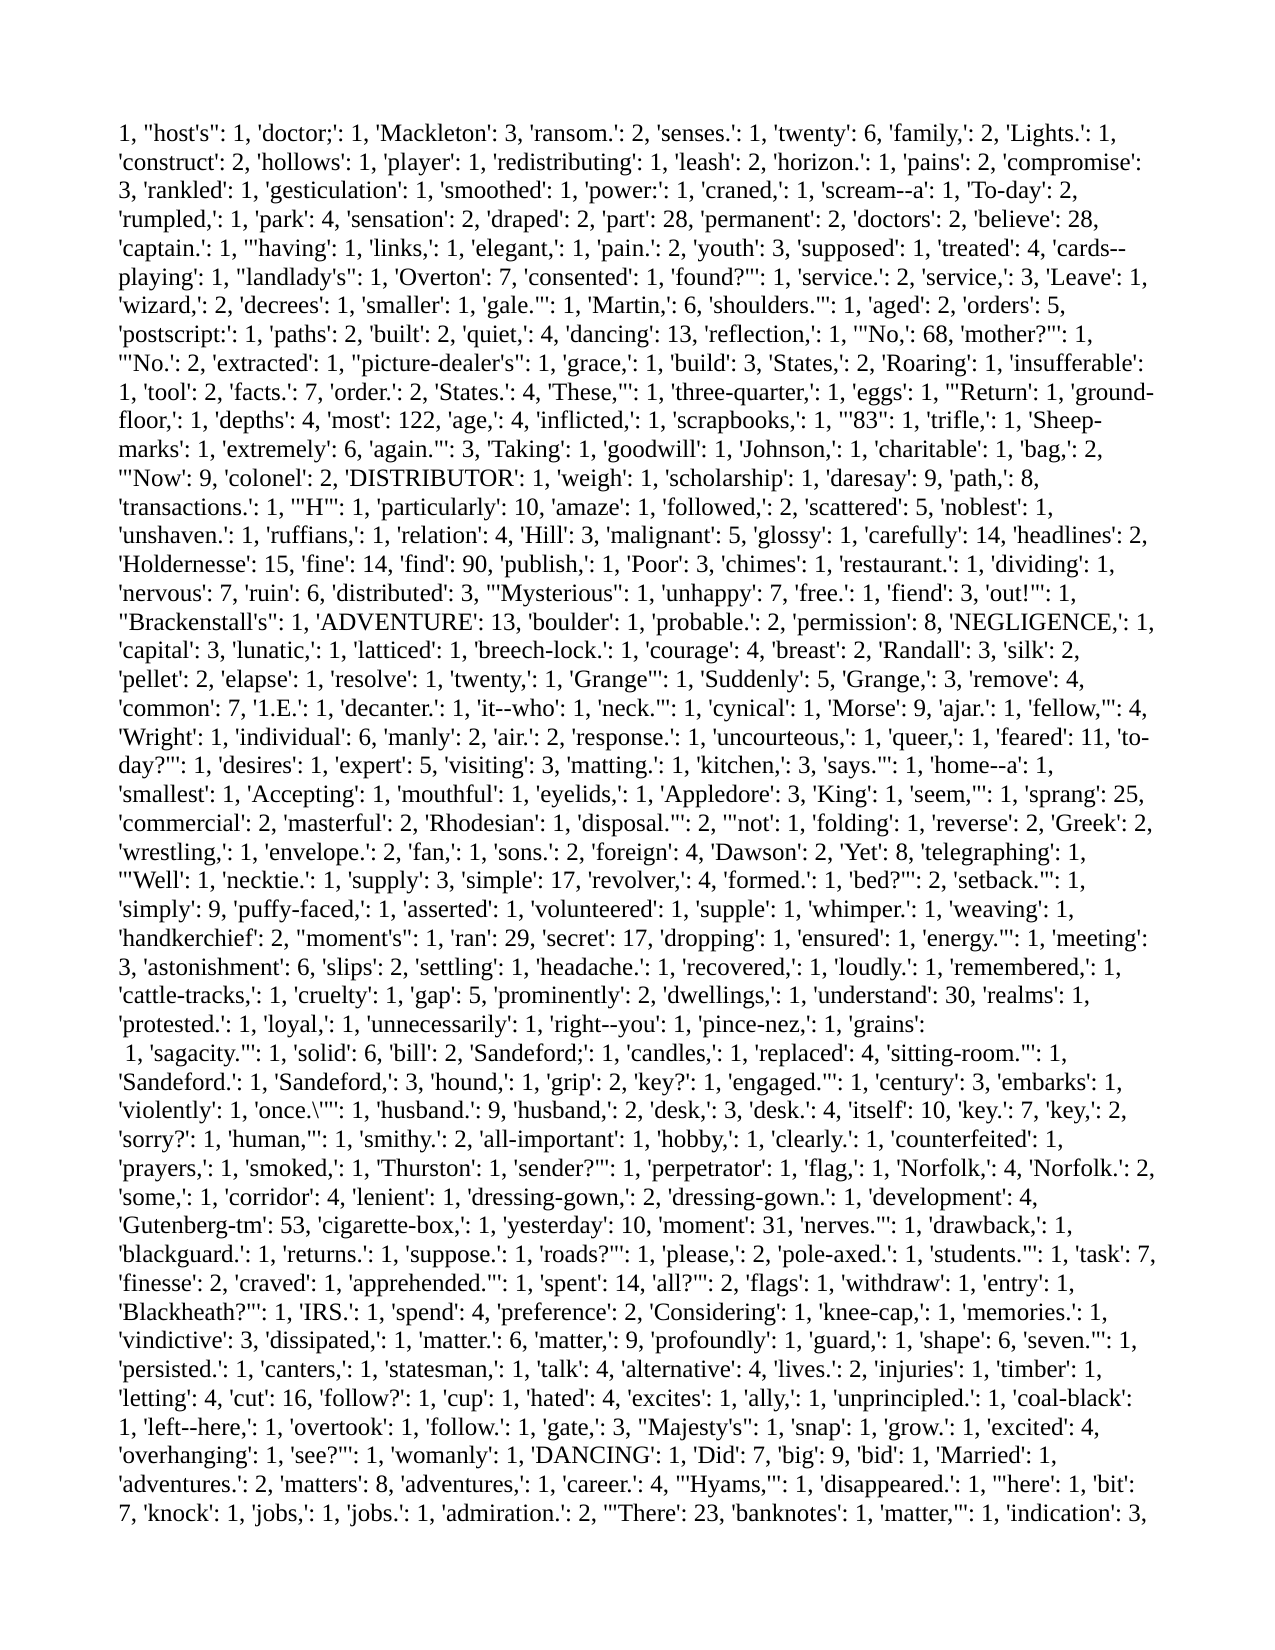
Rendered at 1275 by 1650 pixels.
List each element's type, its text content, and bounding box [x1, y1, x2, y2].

text 1, 'sagacity."': 1, 'solid': 6, 'bill': 2, 'Sandeford;': 1, 'candles,': 1, 'replaced': 4, 'sitting-room."': 1, 'Sandeford.': 1, 'Sandeford,': 3, 'hound,': 1, 'grip': 2, 'key?': 1, 'engaged."': 1, 'century': 3, 'embarks': 1, 'violently': 1, 'once.\'"': 1, 'husband.': 9, 'husband,': 2, 'desk,': 3, 'desk.': 4, 'itself': 10, 'key.': 7, 'key,': 2, 'sorry?': 1, 'human,"': 1, 'smithy.': 2, 'all-important': 1, 'hobby,': 1, 'clearly.': 1, 'counterfeited': 1, 'prayers,': 1, 'smoked,': 1, 'Thurston': 1, 'sender?"': 1, 'perpetrator': 1, 'flag,': 1, 'Norfolk,': 4, 'Norfolk.': 2, 'some,': 1, 'corridor': 4, 'lenient': 1, 'dressing-gown,': 2, 'dressing-gown.': 1, 'development': 4, 'Gutenberg-tm': 53, 'cigarette-box,': 1, 'yesterday': 10, 'moment': 31, 'nerves."': 1, 'drawback,': 1, 'blackguard.': 1, 'returns.': 1, 'suppose.': 1, 'roads?"': 1, 'please,': 2, 'pole-axed.': 1, 'students."': 1, 'task': 7, 'finesse': 2, 'craved': 1, 'apprehended."': 1, 'spent': 14, 'all?"': 2, 'flags': 1, 'withdraw': 1, 'entry': 1, 'Blackheath?"': 1, 'IRS.': 1, 'spend': 4, 'preference': 2, 'Considering': 1, 'knee-cap,': 1, 'memories.': 1, 'vindictive': 3, 'dissipated,': 1, 'matter.': 6, 'matter,': 9, 'profoundly': 1, 'guard,': 1, 'shape': 6, 'seven."': 1, 'persisted.': 1, 'canters,': 1, 'statesman,': 1, 'talk': 4, 'alternative': 4, 'lives.': 2, 'injuries': 1, 'timber': 1, 'letting': 4, 'cut': 16, 'follow?': 1, 'cup': 1, 'hated': 4, 'excites': 1, 'ally,': 1, 'unprincipled.': 1, 'coal-black': 1, 'left--here,': 1, 'overtook': 1, 'follow.': 1, 'gate,': 3, "Majesty's": 1, 'snap': 1, 'grow.': 1, 'excited': 4, 'overhanging': 1, 'see?"': 1, 'womanly': 1, 'DANCING': 1, 'Did': 7, 'big': 9, 'bid': 1, 'Married': 1, 'adventures.': 2, 'matters': 8, 'adventures,': 1, 'career.': 4, "'Hyams,'": 1, 'disappeared.': 1, '"here': 1, 'bit': 7, 'knock': 1, 'jobs,': 1, 'jobs.': 1, 'admiration.': 2, '"There': 23, 'banknotes': 1, 'matter,"': 1, 'indication': 3, [118, 1038, 1157, 1527]
text 1, "host's": 1, 'doctor;': 1, 'Mackleton': 3, 'ransom.': 2, 'senses.': 1, 'twenty': 6, 'family,': 2, 'Lights.': 1, 'construct': 2, 'hollows': 1, 'player': 1, 'redistributing': 1, 'leash': 2, 'horizon.': 1, 'pains': 2, 'compromise': 3, 'rankled': 1, 'gesticulation': 1, 'smoothed': 1, 'power:': 1, 'craned,': 1, 'scream--a': 1, 'To-day': 2, 'rumpled,': 1, 'park': 4, 'sensation': 2, 'draped': 2, 'part': 28, 'permanent': 2, 'doctors': 2, 'believe': 28, 'captain.': 1, '"having': 1, 'links,': 1, 'elegant,': 1, 'pain.': 2, 'youth': 3, 'supposed': 1, 'treated': 4, 'cards--playing': 1, "landlady's": 1, 'Overton': 7, 'consented': 1, 'found?"': 1, 'service.': 2, 'service,': 3, 'Leave': 1, 'wizard,': 2, 'decrees': 1, 'smaller': 1, 'gale."': 1, 'Martin,': 6, 'shoulders."': 1, 'aged': 2, 'orders': 5, 'postscript:': 1, 'paths': 2, 'built': 2, 'quiet,': 4, 'dancing': 13, 'reflection,': 1, '"No,': 68, 'mother?"': 1, '"No.': 2, 'extracted': 1, "picture-dealer's": 1, 'grace,': 1, 'build': 3, 'States,': 2, 'Roaring': 1, 'insufferable': 1, 'tool': 2, 'facts.': 7, 'order.': 2, 'States.': 4, 'These,"': 1, 'three-quarter,': 1, 'eggs': 1, '"Return': 1, 'ground-floor,': 1, 'depths': 4, 'most': 122, 'age,': 4, 'inflicted,': 1, 'scrapbooks,': 1, "'83": 1, 'trifle,': 1, 'Sheep-marks': 1, 'extremely': 6, 'again."': 3, 'Taking': 1, 'goodwill': 1, 'Johnson,': 1, 'charitable': 1, 'bag,': 2, '"Now': 9, 'colonel': 2, 'DISTRIBUTOR': 1, 'weigh': 1, 'scholarship': 1, 'daresay': 9, 'path,': 8, 'transactions.': 1, '"H"': 1, 'particularly': 10, 'amaze': 1, 'followed,': 2, 'scattered': 5, 'noblest': 1, 'unshaven.': 1, 'ruffians,': 1, 'relation': 4, 'Hill': 3, 'malignant': 5, 'glossy': 1, 'carefully': 14, 'headlines': 2, 'Holdernesse': 15, 'fine': 14, 'find': 90, 'publish,': 1, 'Poor': 3, 'chimes': 1, 'restaurant.': 1, 'dividing': 1, 'nervous': 7, 'ruin': 6, 'distributed': 3, "'Mysterious": 1, 'unhappy': 7, 'free.': 1, 'fiend': 3, 'out!"': 1, "Brackenstall's": 1, 'ADVENTURE': 13, 'boulder': 1, 'probable.': 2, 'permission': 8, 'NEGLIGENCE,': 1, 'capital': 3, 'lunatic,': 1, 'latticed': 1, 'breech-lock.': 1, 'courage': 4, 'breast': 2, 'Randall': 3, 'silk': 2, 'pellet': 2, 'elapse': 1, 'resolve': 1, 'twenty,': 1, 'Grange"': 1, 'Suddenly': 5, 'Grange,': 3, 'remove': 4, 'common': 7, '1.E.': 1, 'decanter.': 1, 'it--who': 1, 'neck."': 1, 'cynical': 1, 'Morse': 9, 'ajar.': 1, 'fellow,"': 4, 'Wright': 1, 'individual': 6, 'manly': 2, 'air.': 2, 'response.': 1, 'uncourteous,': 1, 'queer,': 1, 'feared': 11, 'to-day?"': 1, 'desires': 1, 'expert': 5, 'visiting': 3, 'matting.': 1, 'kitchen,': 3, 'says."': 1, 'home--a': 1, 'smallest': 1, 'Accepting': 1, 'mouthful': 1, 'eyelids,': 1, 'Appledore': 3, 'King': 1, 'seem,"': 1, 'sprang': 25, 'commercial': 2, 'masterful': 2, 'Rhodesian': 1, 'disposal."': 2, '"not': 1, 'folding': 1, 'reverse': 2, 'Greek': 2, 'wrestling,': 1, 'envelope.': 2, 'fan,': 1, 'sons.': 2, 'foreign': 4, 'Dawson': 2, 'Yet': 8, 'telegraphing': 1, '"Well': 1, 'necktie.': 1, 'supply': 3, 'simple': 17, 'revolver,': 4, 'formed.': 1, 'bed?"': 2, 'setback."': 1, 'simply': 9, 'puffy-faced,': 1, 'asserted': 1, 'volunteered': 1, 'supple': 1, 'whimper.': 1, 'weaving': 1, 'handkerchief': 2, "moment's": 1, 'ran': 29, 'secret': 17, 'dropping': 1, 'ensured': 1, 'energy."': 1, 'meeting': 3, 'astonishment': 6, 'slips': 2, 'settling': 1, 'headache.': 1, 'recovered,': 1, 'loudly.': 1, 'remembered,': 1, 'cattle-tracks,': 1, 'cruelty': 1, 'gap': 5, 'prominently': 2, 'dwellings,': 1, 'understand': 30, 'realms': 1, 'protested.': 1, 'loyal,': 1, 'unnecessarily': 1, 'right--you': 1, 'pince-nez,': 1, 'grains': [118, 118, 1157, 1038]
